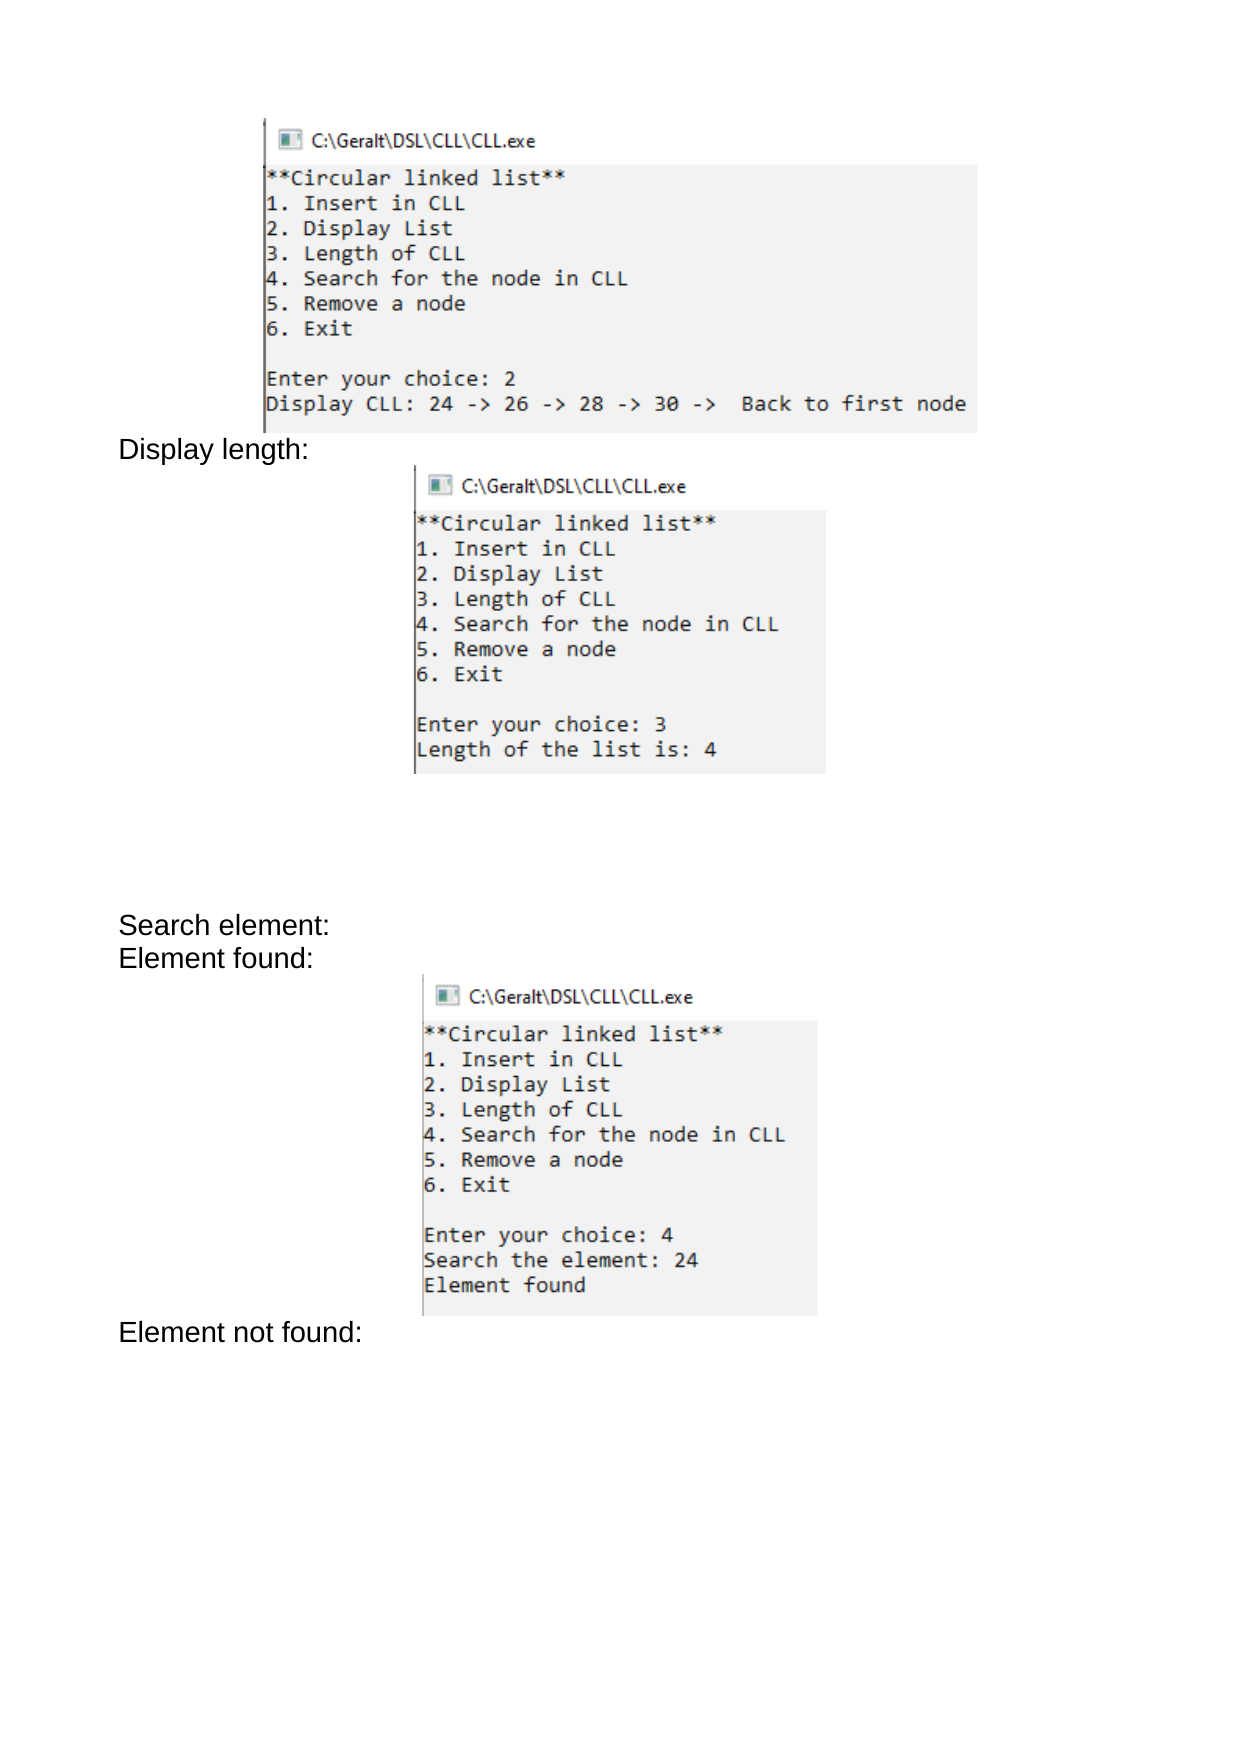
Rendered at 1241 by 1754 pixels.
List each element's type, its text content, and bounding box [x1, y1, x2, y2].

picture [413, 465, 827, 774]
text Search element: [118, 908, 1122, 941]
picture [422, 974, 818, 1316]
text Display length: [118, 118, 1122, 466]
picture [263, 118, 978, 433]
text Element not found: [118, 975, 1122, 1349]
text Element found: [118, 941, 1122, 975]
